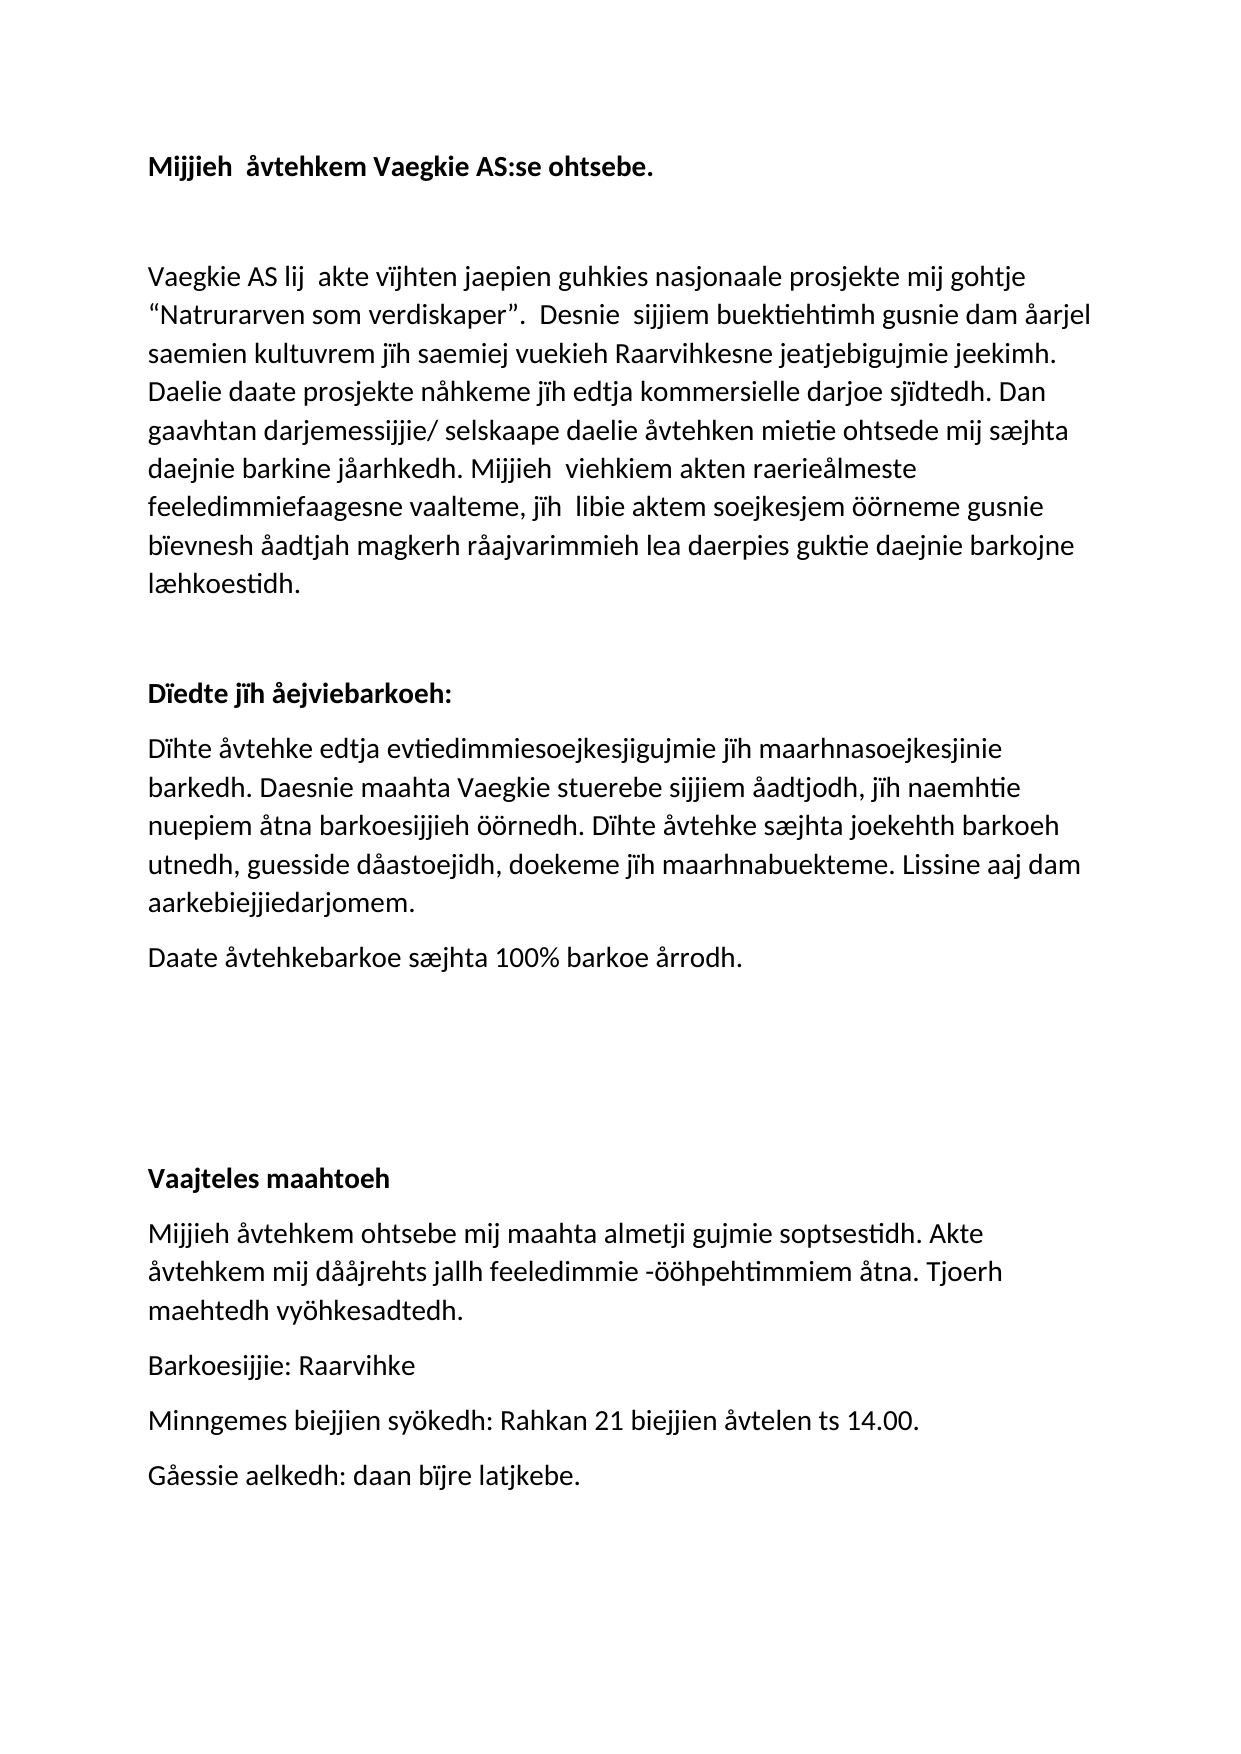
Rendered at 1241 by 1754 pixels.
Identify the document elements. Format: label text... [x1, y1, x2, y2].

text Minngemes biejjien syökedh: Rahkan 21 biejjien åvtelen ts 14.00. [148, 1402, 1093, 1438]
text Vaajteles maahtoeh [148, 1160, 1093, 1196]
text Dïedte jïh åejviebarkoeh: [148, 676, 1093, 711]
text Daate åvtehkebarkoe sæjhta 100% barkoe årrodh. [148, 939, 1093, 975]
text Mijjieh åvtehkem Vaegkie AS:se ohtsebe. [148, 148, 1093, 183]
text Vaegkie AS lij akte vïjhten jaepien guhkies nasjonaale prosjekte mij gohtje “Natrurarven som verdiskaper”. Desnie sijjiem buektiehtimh gusnie dam åarjel saemien kultuvrem jïh saemiej vuekieh Raarvihkesne jeatjebigujmie jeekimh. Daelie daate prosjekte nåhkeme jïh edtja kommersielle darjoe sjïdtedh. Dan gaavhtan darjemessijjie/ selskaape daelie åvtehken mietie ohtsede mij sæjhta daejnie barkine jåarhkedh. Mijjieh viehkiem akten raerieålmeste feeledimmiefaagesne vaalteme, jïh libie aktem soejkesjem öörneme gusnie bïevnesh åadtjah magkerh råajvarimmieh lea daerpies guktie daejnie barkojne læhkoestidh. [148, 258, 1093, 601]
text Gåessie aelkedh: daan bïjre latjkebe. [148, 1457, 1093, 1493]
text Dïhte åvtehke edtja evtiedimmiesoejkesjigujmie jïh maarhnasoejkesjinie barkedh. Daesnie maahta Vaegkie stuerebe sijjiem åadtjodh, jïh naemhtie nuepiem åtna barkoesijjieh öörnedh. Dïhte åvtehke sæjhta joekehth barkoeh utnedh, guesside dåastoejidh, doekeme jïh maarhnabuekteme. Lissine aaj dam aarkebiejjiedarjomem. [148, 731, 1093, 920]
text Barkoesijjie: Raarvihke [148, 1347, 1093, 1383]
text Mijjieh åvtehkem ohtsebe mij maahta almetji gujmie soptsestidh. Akte åvtehkem mij dååjrehts jallh feeledimmie -ööhpehtimmiem åtna. Tjoerh maehtedh vyöhkesadtedh. [148, 1215, 1093, 1327]
